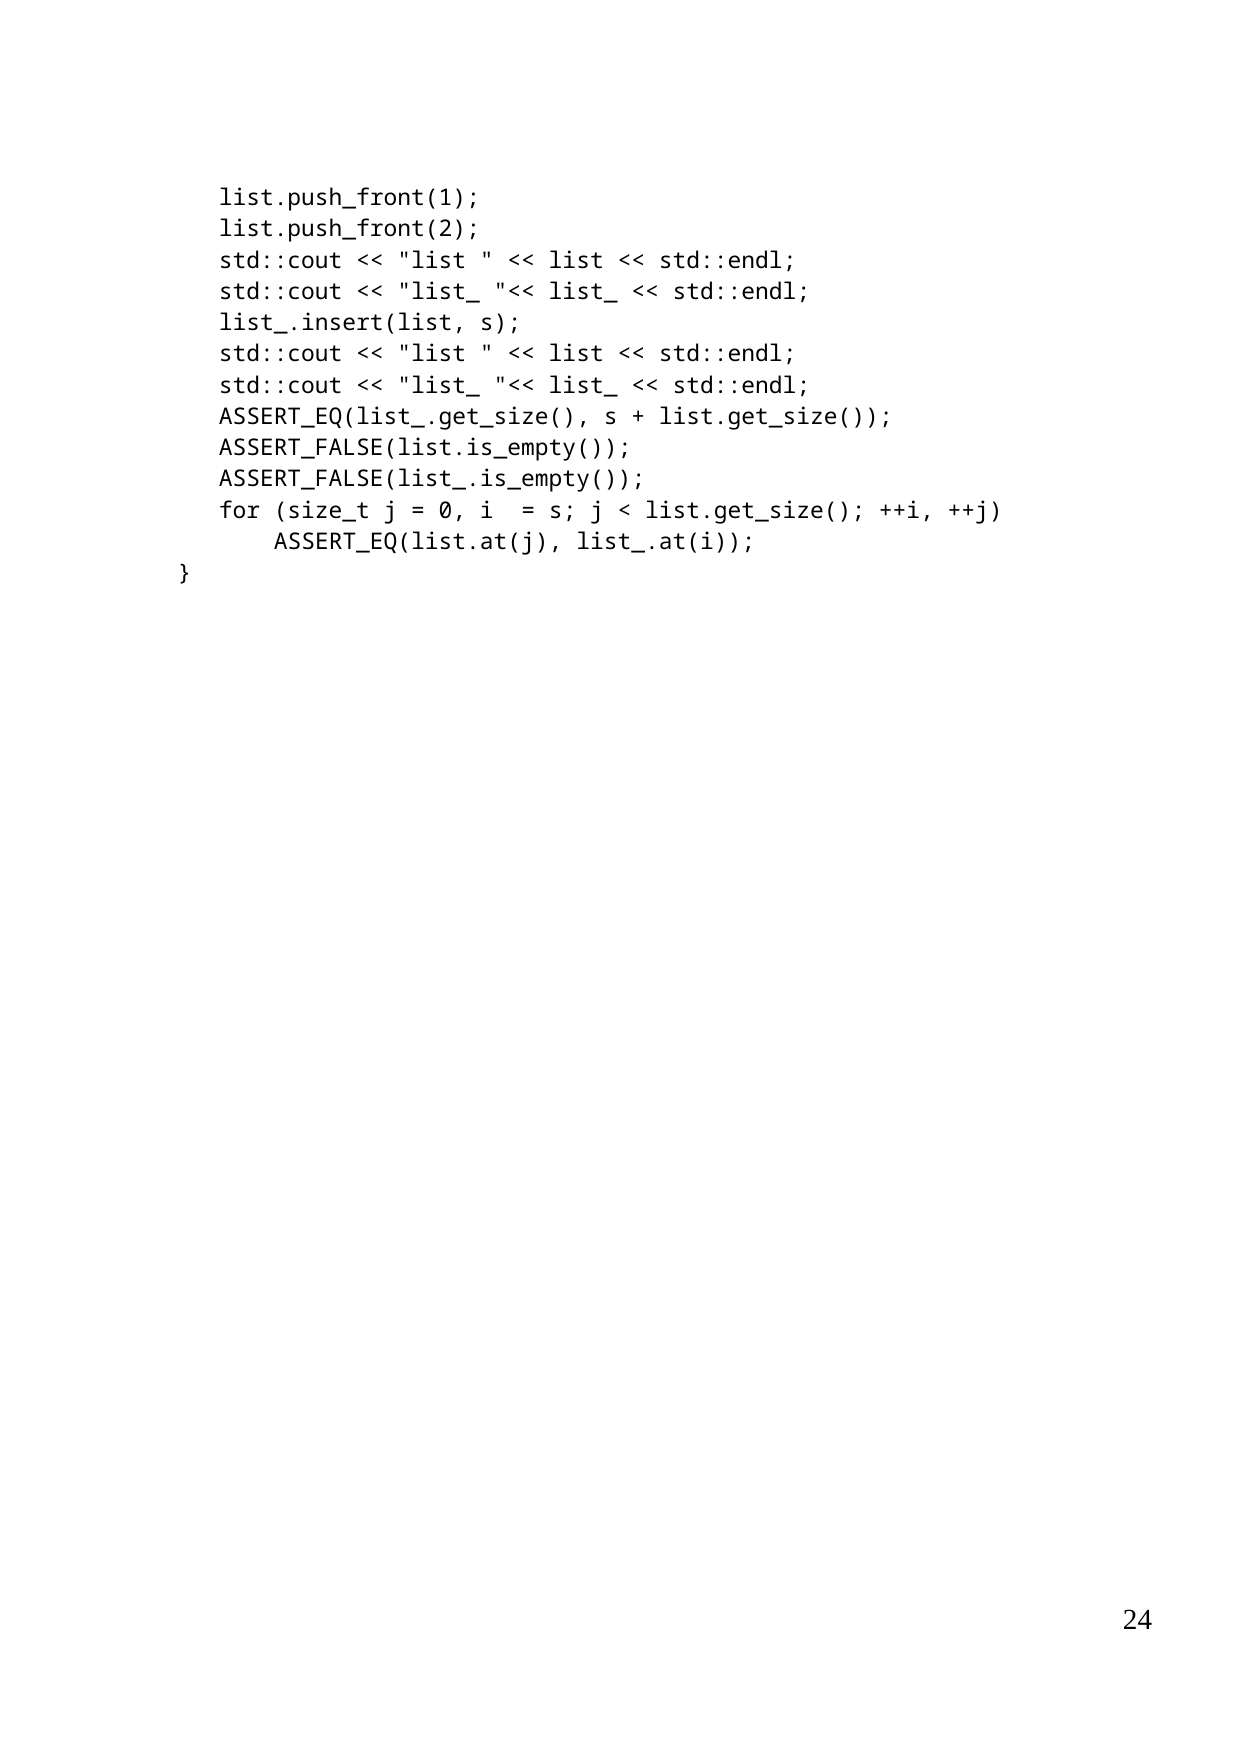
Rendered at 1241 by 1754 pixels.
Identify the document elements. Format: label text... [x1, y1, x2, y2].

text list.push_front(1); list.push_front(2); std::cout << "list " << list << std::endl; std::cout << "list_ "<< list_ << std::endl; list_.insert(list, s); std::cout << "list " << list << std::endl; std::cout << "list_ "<< list_ << std::endl; ASSERT_EQ(list_.get_size(), s + list.get_size()); ASSERT_FALSE(list.is_empty()); ASSERT_FALSE(list_.is_empty()); for (size_t j = 0, i = s; j < list.get_size(); ++i, ++j) ASSERT_EQ(list.at(j), list_.at(i)); } [177, 181, 1152, 619]
